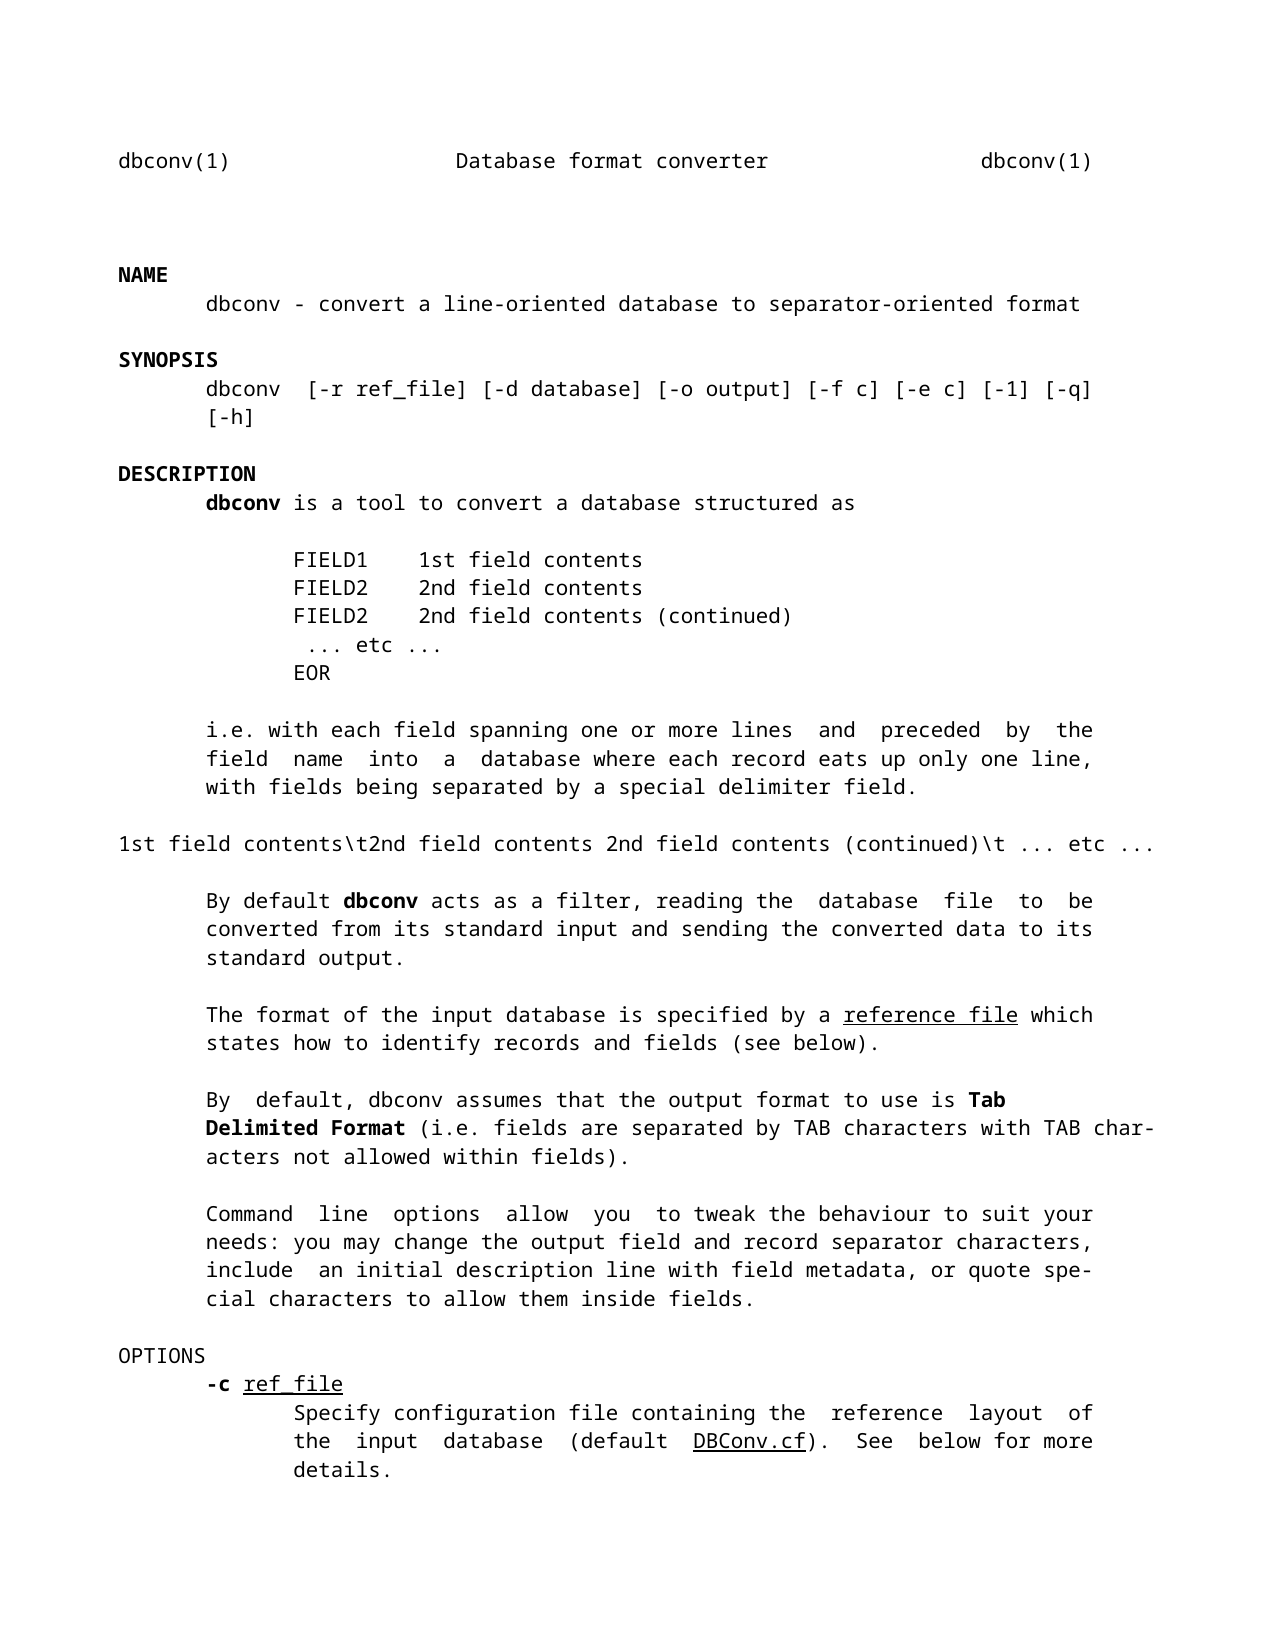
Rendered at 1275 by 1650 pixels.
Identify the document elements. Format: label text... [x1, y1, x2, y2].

text standard output. [118, 943, 1157, 971]
text converted from its standard input and sending the converted data to its [118, 914, 1157, 943]
text -c ref_file [118, 1369, 1157, 1398]
text [-h] [118, 402, 1157, 431]
text NAME [118, 260, 1157, 289]
text 1st field contents\t2nd field contents 2nd field contents (continued)\t ... etc ... [118, 829, 1157, 857]
text By default dbconv acts as a filter, reading the database file to be [118, 886, 1157, 914]
text acters not allowed within fields). [118, 1142, 1157, 1170]
text Command line options allow you to tweak the behaviour to suit your [118, 1199, 1157, 1227]
text FIELD2 2nd field contents [118, 573, 1157, 602]
text the input database (default DBConv.cf). See below for more [118, 1426, 1157, 1455]
text dbconv - convert a line-oriented database to separator-oriented format [118, 289, 1157, 317]
text ... etc ... [118, 630, 1157, 658]
text needs: you may change the output field and record separator characters, [118, 1227, 1157, 1256]
text include an initial description line with field metadata, or quote spe- [118, 1256, 1157, 1284]
text SYNOPSIS [118, 346, 1157, 374]
text details. [118, 1455, 1157, 1483]
text OPTIONS [118, 1341, 1157, 1369]
text EOR [118, 658, 1157, 687]
text FIELD2 2nd field contents (continued) [118, 602, 1157, 630]
text with fields being separated by a special delimiter field. [118, 772, 1157, 801]
text dbconv(1) Database format converter dbconv(1) [118, 147, 1157, 175]
text dbconv is a tool to convert a database structured as [118, 488, 1157, 516]
text Delimited Format (i.e. fields are separated by TAB characters with TAB char- [118, 1113, 1157, 1142]
text DESCRIPTION [118, 459, 1157, 488]
text FIELD1 1st field contents [118, 545, 1157, 573]
text field name into a database where each record eats up only one line, [118, 744, 1157, 772]
text i.e. with each field spanning one or more lines and preceded by the [118, 715, 1157, 744]
text By default, dbconv assumes that the output format to use is Tab [118, 1085, 1157, 1113]
text cial characters to allow them inside fields. [118, 1284, 1157, 1312]
text The format of the input database is specified by a reference file which [118, 1000, 1157, 1028]
text states how to identify records and fields (see below). [118, 1028, 1157, 1057]
text dbconv [-r ref_file] [-d database] [-o output] [-f c] [-e c] [-1] [-q] [118, 374, 1157, 402]
text Specify configuration file containing the reference layout of [118, 1398, 1157, 1426]
